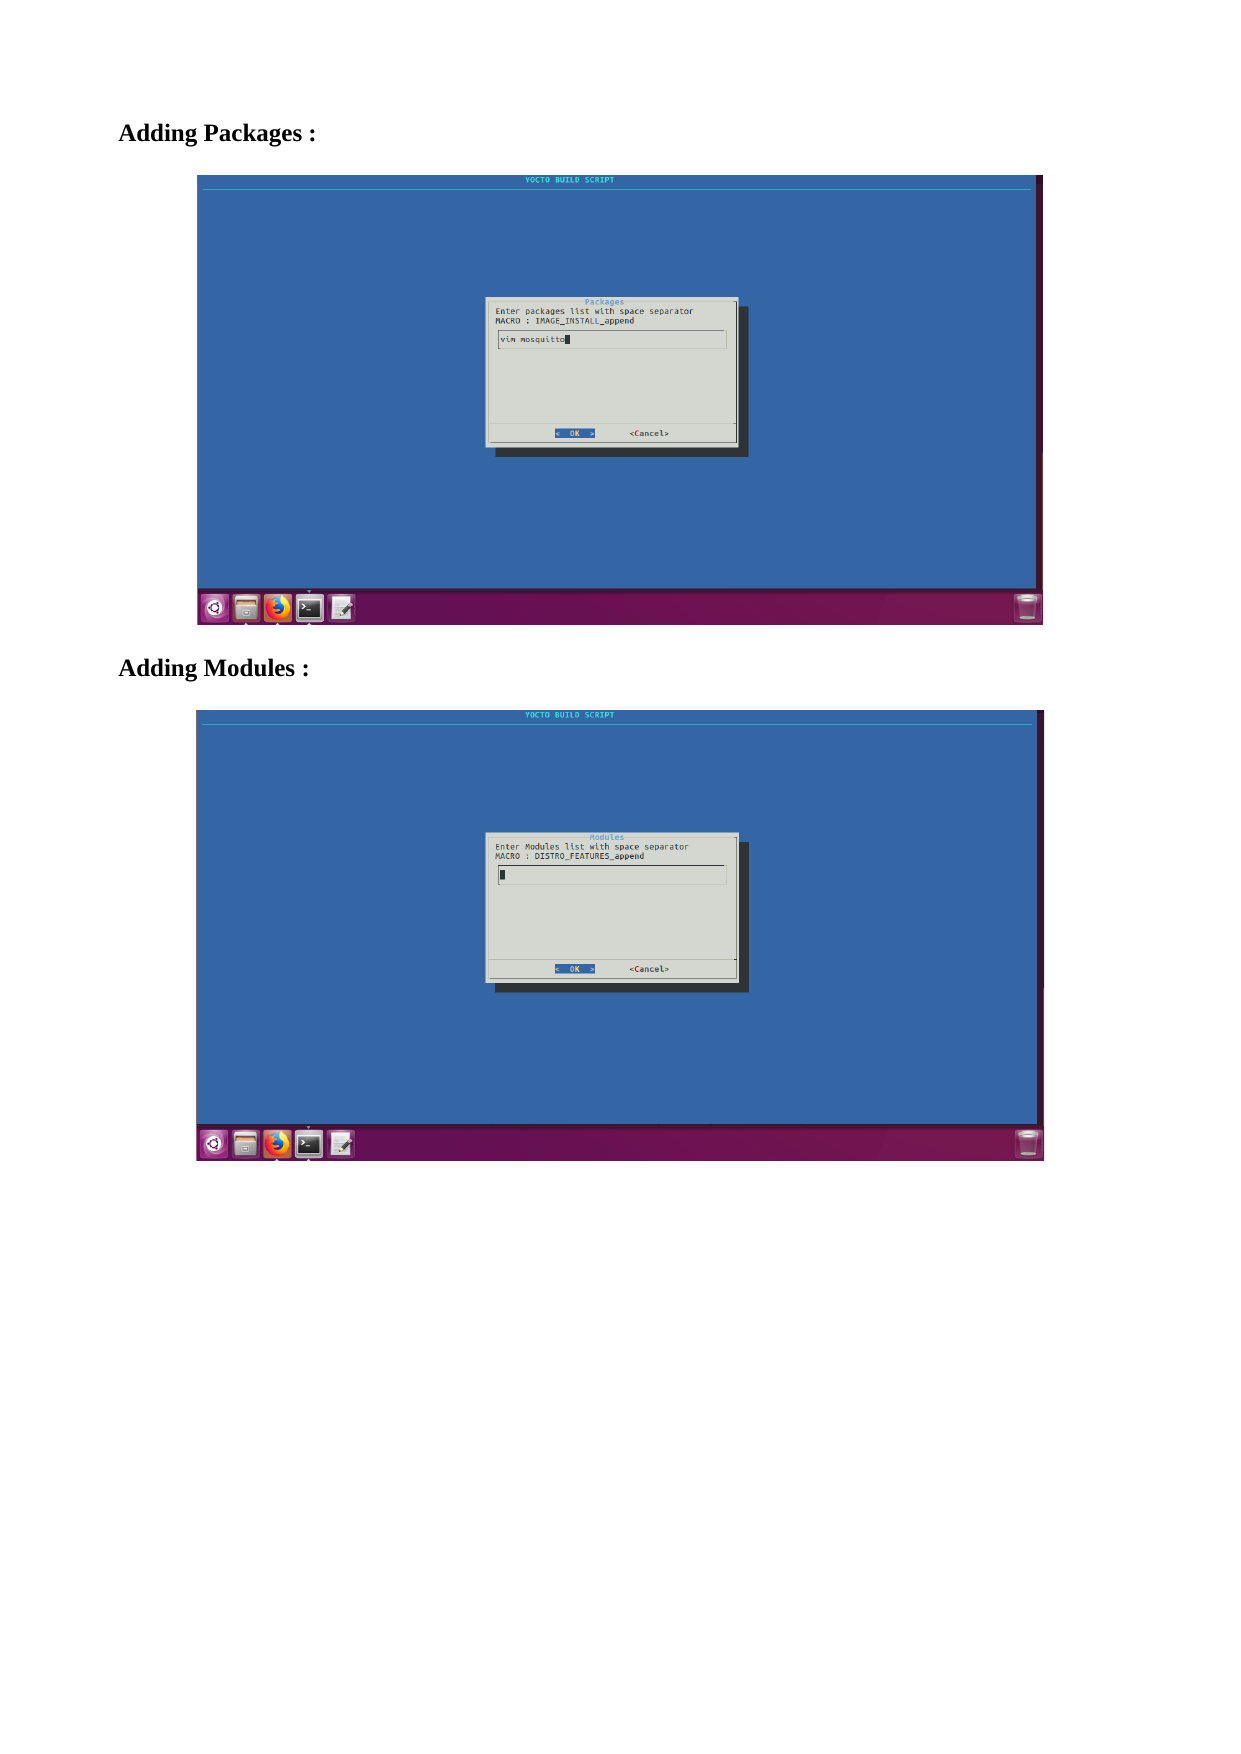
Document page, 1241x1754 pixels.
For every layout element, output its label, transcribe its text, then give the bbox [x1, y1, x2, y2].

picture [197, 175, 1043, 625]
text Adding Packages : [118, 118, 1122, 147]
text Adding Modules : [118, 653, 1122, 682]
picture [196, 710, 1045, 1161]
